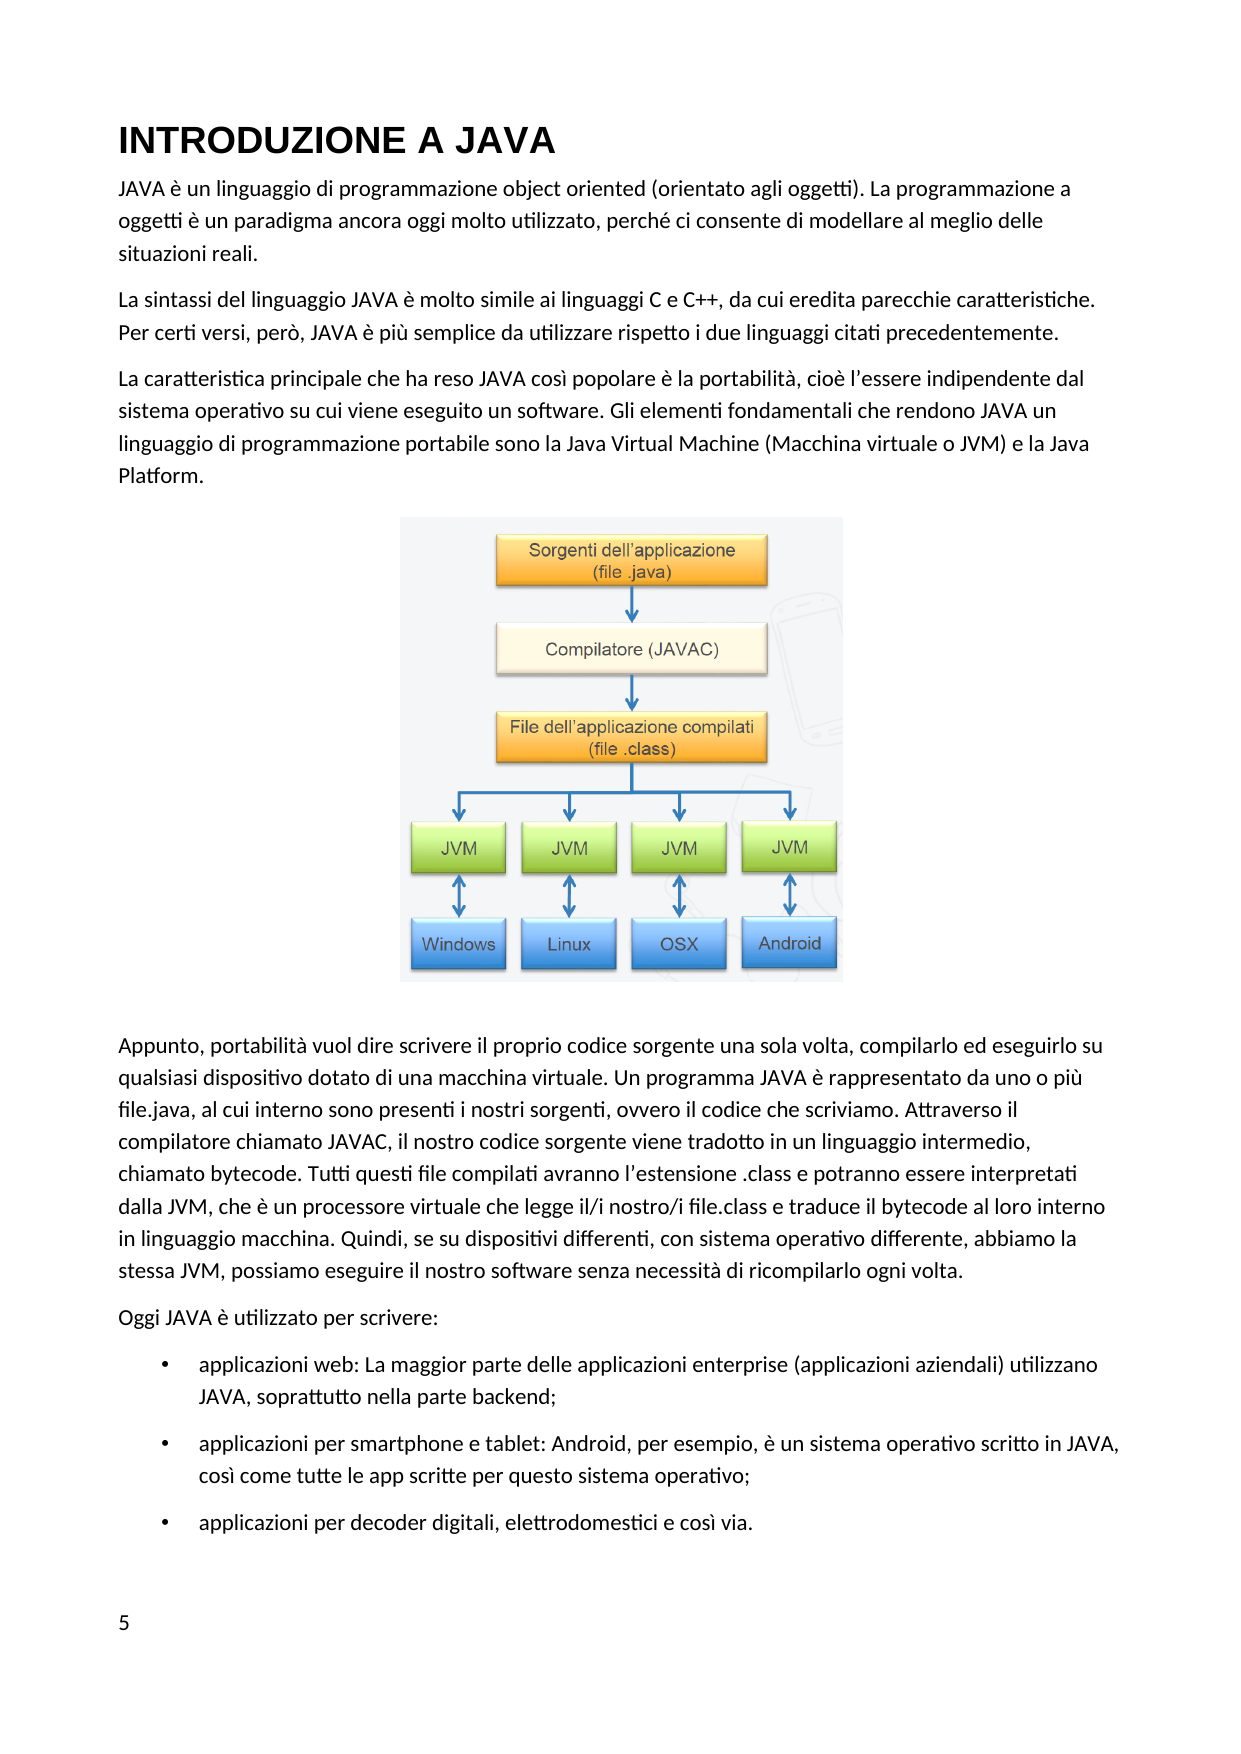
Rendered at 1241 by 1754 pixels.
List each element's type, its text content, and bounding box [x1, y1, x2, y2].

list applicazioni per decoder digitali, elettrodomestici e così via. [161, 1508, 1122, 1536]
picture [399, 517, 843, 982]
list applicazioni web: La maggior parte delle applicazioni enterprise (applicazioni aziendali) utilizzano JAVA, soprattutto nella parte backend; [161, 1350, 1122, 1410]
text JAVA è un linguaggio di programmazione object oriented (orientato agli oggetti). La programmazione a oggetti è un paradigma ancora oggi molto utilizzato, perché ci consente di modellare al meglio delle situazioni reali. [118, 174, 1122, 267]
text Appunto, portabilità vuol dire scrivere il proprio codice sorgente una sola volta, compilarlo ed eseguirlo su qualsiasi dispositivo dotato di una macchina virtuale. Un programma JAVA è rappresentato da uno o più file.java, al cui interno sono presenti i nostri sorgenti, ovvero il codice che scriviamo. Attraverso il compilatore chiamato JAVAC, il nostro codice sorgente viene tradotto in un linguaggio intermedio, chiamato bytecode. Tutti questi file compilati avranno l’estensione .class e potranno essere interpretati dalla JVM, che è un processore virtuale che legge il/i nostro/i file.class e traduce il bytecode al loro interno in linguaggio macchina. Quindi, se su dispositivi differenti, con sistema operativo differente, abbiamo la stessa JVM, possiamo eseguire il nostro software senza necessità di ricompilarlo ogni volta. [118, 1031, 1122, 1284]
text La sintassi del linguaggio JAVA è molto simile ai linguaggi C e C++, da cui eredita parecchie caratteristiche. Per certi versi, però, JAVA è più semplice da utilizzare rispetto i due linguaggi citati precedentemente. [118, 285, 1122, 346]
text La caratteristica principale che ha reso JAVA così popolare è la portabilità, cioè l’essere indipendente dal sistema operativo su cui viene eseguito un software. Gli elementi fondamentali che rendono JAVA un linguaggio di programmazione portabile sono la Java Virtual Machine (Macchina virtuale o JVM) e la Java Platform. [118, 364, 1122, 489]
list applicazioni per smartphone e tablet: Android, per esempio, è un sistema operativo scritto in JAVA, così come tutte le app scritte per questo sistema operativo; [161, 1429, 1122, 1489]
subtitle INTRODUZIONE A JAVA [118, 118, 1122, 162]
text Oggi JAVA è utilizzato per scrivere: [118, 1303, 1122, 1331]
